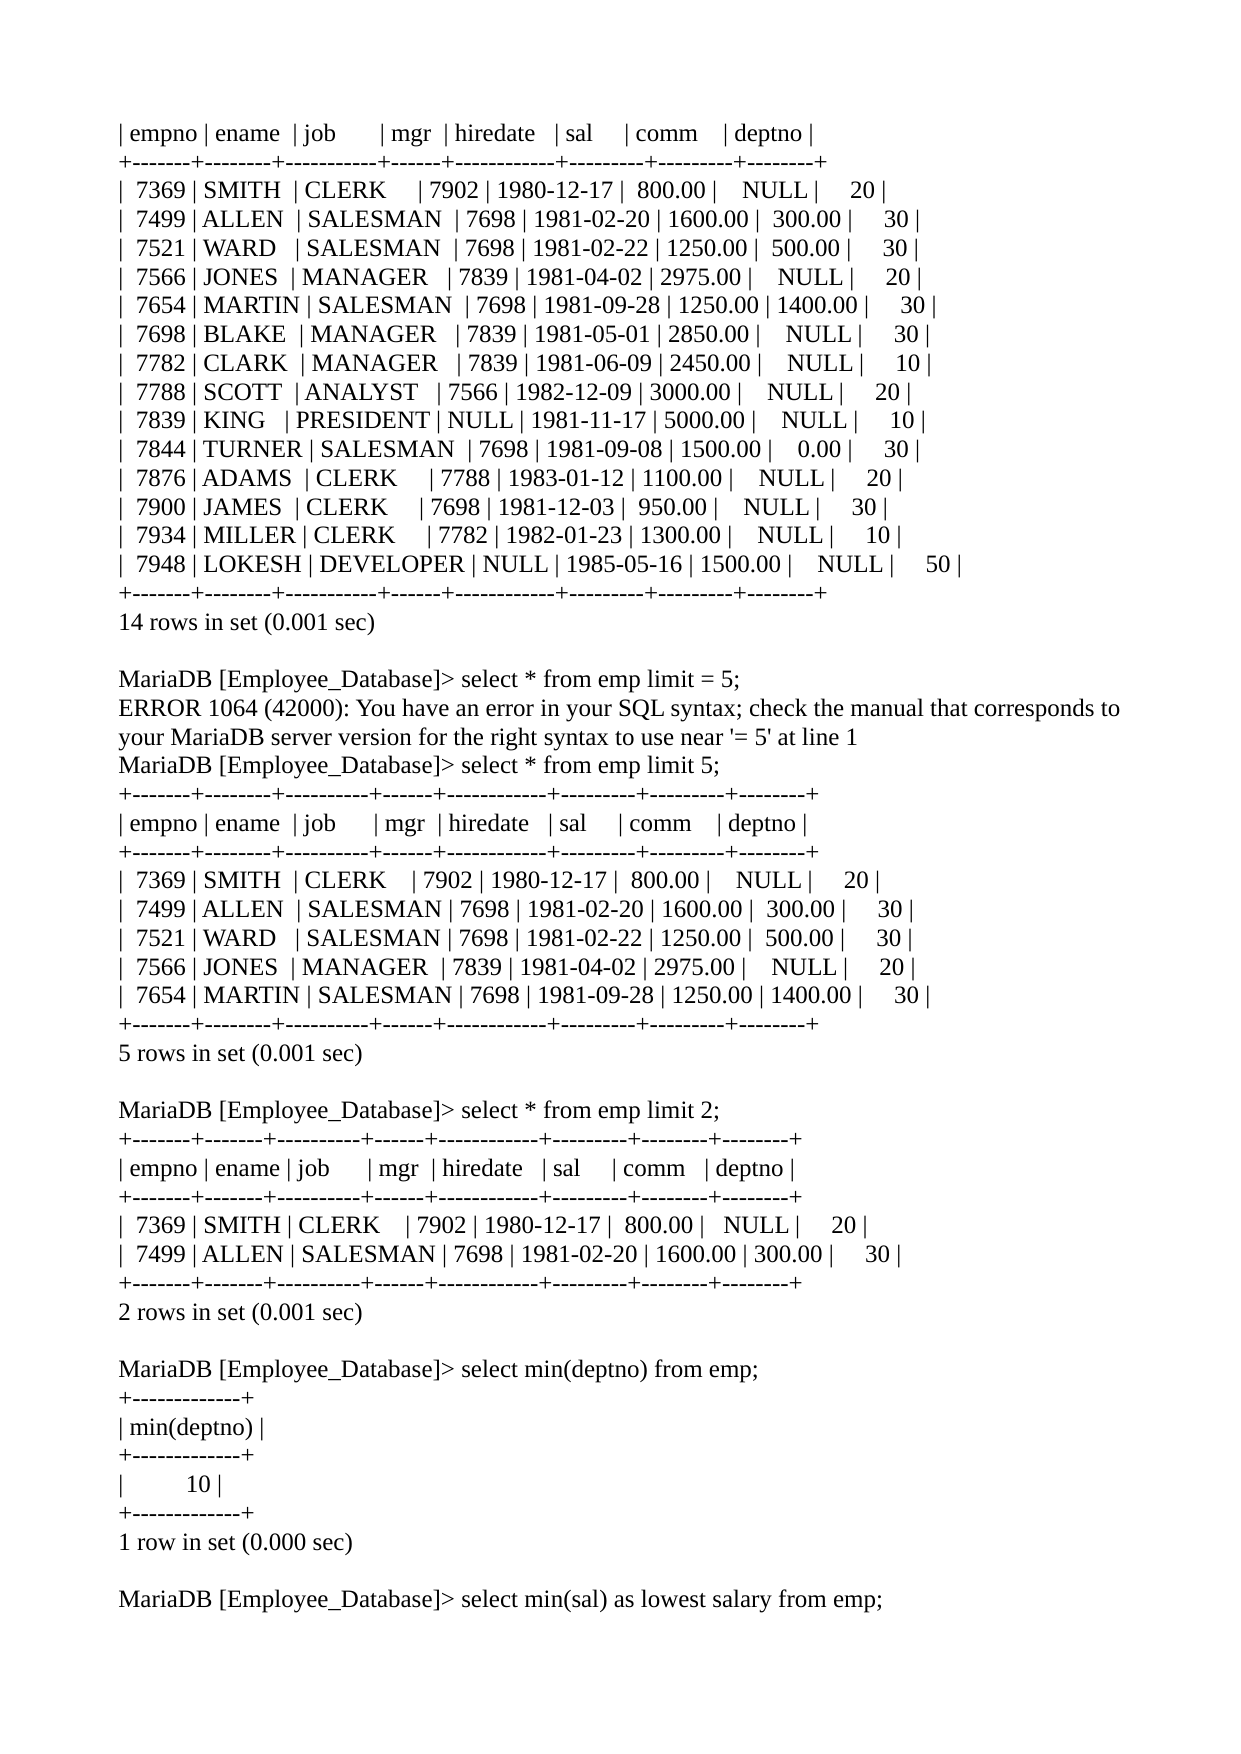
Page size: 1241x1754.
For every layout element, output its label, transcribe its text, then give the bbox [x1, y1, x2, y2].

text | empno | ename | job | mgr | hiredate | sal | comm | deptno | [118, 808, 1122, 837]
text 14 rows in set (0.001 sec) [118, 607, 1122, 636]
text | empno | ename | job | mgr | hiredate | sal | comm | deptno | [118, 1153, 1122, 1182]
text +-------+-------+----------+------+------------+---------+--------+--------+ [118, 1182, 1122, 1211]
text | 7654 | MARTIN | SALESMAN | 7698 | 1981-09-28 | 1250.00 | 1400.00 | 30 | [118, 981, 1122, 1009]
text | 10 | [118, 1469, 1122, 1498]
text | 7839 | KING | PRESIDENT | NULL | 1981-11-17 | 5000.00 | NULL | 10 | [118, 406, 1122, 434]
text +-------+--------+----------+------+------------+---------+---------+--------+ [118, 779, 1122, 808]
text | 7369 | SMITH | CLERK | 7902 | 1980-12-17 | 800.00 | NULL | 20 | [118, 1211, 1122, 1239]
text | 7521 | WARD | SALESMAN | 7698 | 1981-02-22 | 1250.00 | 500.00 | 30 | [118, 233, 1122, 262]
text +-------+--------+----------+------+------------+---------+---------+--------+ [118, 837, 1122, 866]
text | 7499 | ALLEN | SALESMAN | 7698 | 1981-02-20 | 1600.00 | 300.00 | 30 | [118, 1239, 1122, 1268]
text | 7654 | MARTIN | SALESMAN | 7698 | 1981-09-28 | 1250.00 | 1400.00 | 30 | [118, 291, 1122, 319]
text | 7948 | LOKESH | DEVELOPER | NULL | 1985-05-16 | 1500.00 | NULL | 50 | [118, 549, 1122, 578]
text 5 rows in set (0.001 sec) [118, 1038, 1122, 1067]
text | 7566 | JONES | MANAGER | 7839 | 1981-04-02 | 2975.00 | NULL | 20 | [118, 952, 1122, 981]
text +-------------+ [118, 1383, 1122, 1412]
text +-------+-------+----------+------+------------+---------+--------+--------+ [118, 1268, 1122, 1297]
text +-------+-------+----------+------+------------+---------+--------+--------+ [118, 1124, 1122, 1153]
text +-------------+ [118, 1498, 1122, 1527]
text MariaDB [Employee_Database]> select min(deptno) from emp; [118, 1354, 1122, 1383]
text MariaDB [Employee_Database]> select min(sal) as lowest salary from emp; [118, 1584, 1122, 1613]
text | empno | ename | job | mgr | hiredate | sal | comm | deptno | [118, 118, 1122, 147]
text | 7499 | ALLEN | SALESMAN | 7698 | 1981-02-20 | 1600.00 | 300.00 | 30 | [118, 894, 1122, 923]
text | 7900 | JAMES | CLERK | 7698 | 1981-12-03 | 950.00 | NULL | 30 | [118, 492, 1122, 521]
text | 7788 | SCOTT | ANALYST | 7566 | 1982-12-09 | 3000.00 | NULL | 20 | [118, 377, 1122, 406]
text 1 row in set (0.000 sec) [118, 1527, 1122, 1556]
text | min(deptno) | [118, 1412, 1122, 1441]
text | 7369 | SMITH | CLERK | 7902 | 1980-12-17 | 800.00 | NULL | 20 | [118, 176, 1122, 204]
text | 7844 | TURNER | SALESMAN | 7698 | 1981-09-08 | 1500.00 | 0.00 | 30 | [118, 434, 1122, 463]
text MariaDB [Employee_Database]> select * from emp limit 5; [118, 751, 1122, 779]
text | 7876 | ADAMS | CLERK | 7788 | 1983-01-12 | 1100.00 | NULL | 20 | [118, 463, 1122, 492]
text | 7934 | MILLER | CLERK | 7782 | 1982-01-23 | 1300.00 | NULL | 10 | [118, 521, 1122, 549]
text | 7499 | ALLEN | SALESMAN | 7698 | 1981-02-20 | 1600.00 | 300.00 | 30 | [118, 204, 1122, 233]
text | 7698 | BLAKE | MANAGER | 7839 | 1981-05-01 | 2850.00 | NULL | 30 | [118, 319, 1122, 348]
text | 7369 | SMITH | CLERK | 7902 | 1980-12-17 | 800.00 | NULL | 20 | [118, 866, 1122, 894]
text | 7782 | CLARK | MANAGER | 7839 | 1981-06-09 | 2450.00 | NULL | 10 | [118, 348, 1122, 377]
text | 7521 | WARD | SALESMAN | 7698 | 1981-02-22 | 1250.00 | 500.00 | 30 | [118, 923, 1122, 952]
text +-------+--------+-----------+------+------------+---------+---------+--------+ [118, 578, 1122, 607]
text MariaDB [Employee_Database]> select * from emp limit 2; [118, 1096, 1122, 1124]
text +-------+--------+-----------+------+------------+---------+---------+--------+ [118, 147, 1122, 176]
text +-------+--------+----------+------+------------+---------+---------+--------+ [118, 1009, 1122, 1038]
text MariaDB [Employee_Database]> select * from emp limit = 5; [118, 664, 1122, 693]
text 2 rows in set (0.001 sec) [118, 1297, 1122, 1326]
text ERROR 1064 (42000): You have an error in your SQL syntax; check the manual that corresponds to your MariaDB server version for the right syntax to use near '= 5' at line 1 [118, 693, 1122, 751]
text +-------------+ [118, 1441, 1122, 1469]
text | 7566 | JONES | MANAGER | 7839 | 1981-04-02 | 2975.00 | NULL | 20 | [118, 262, 1122, 291]
